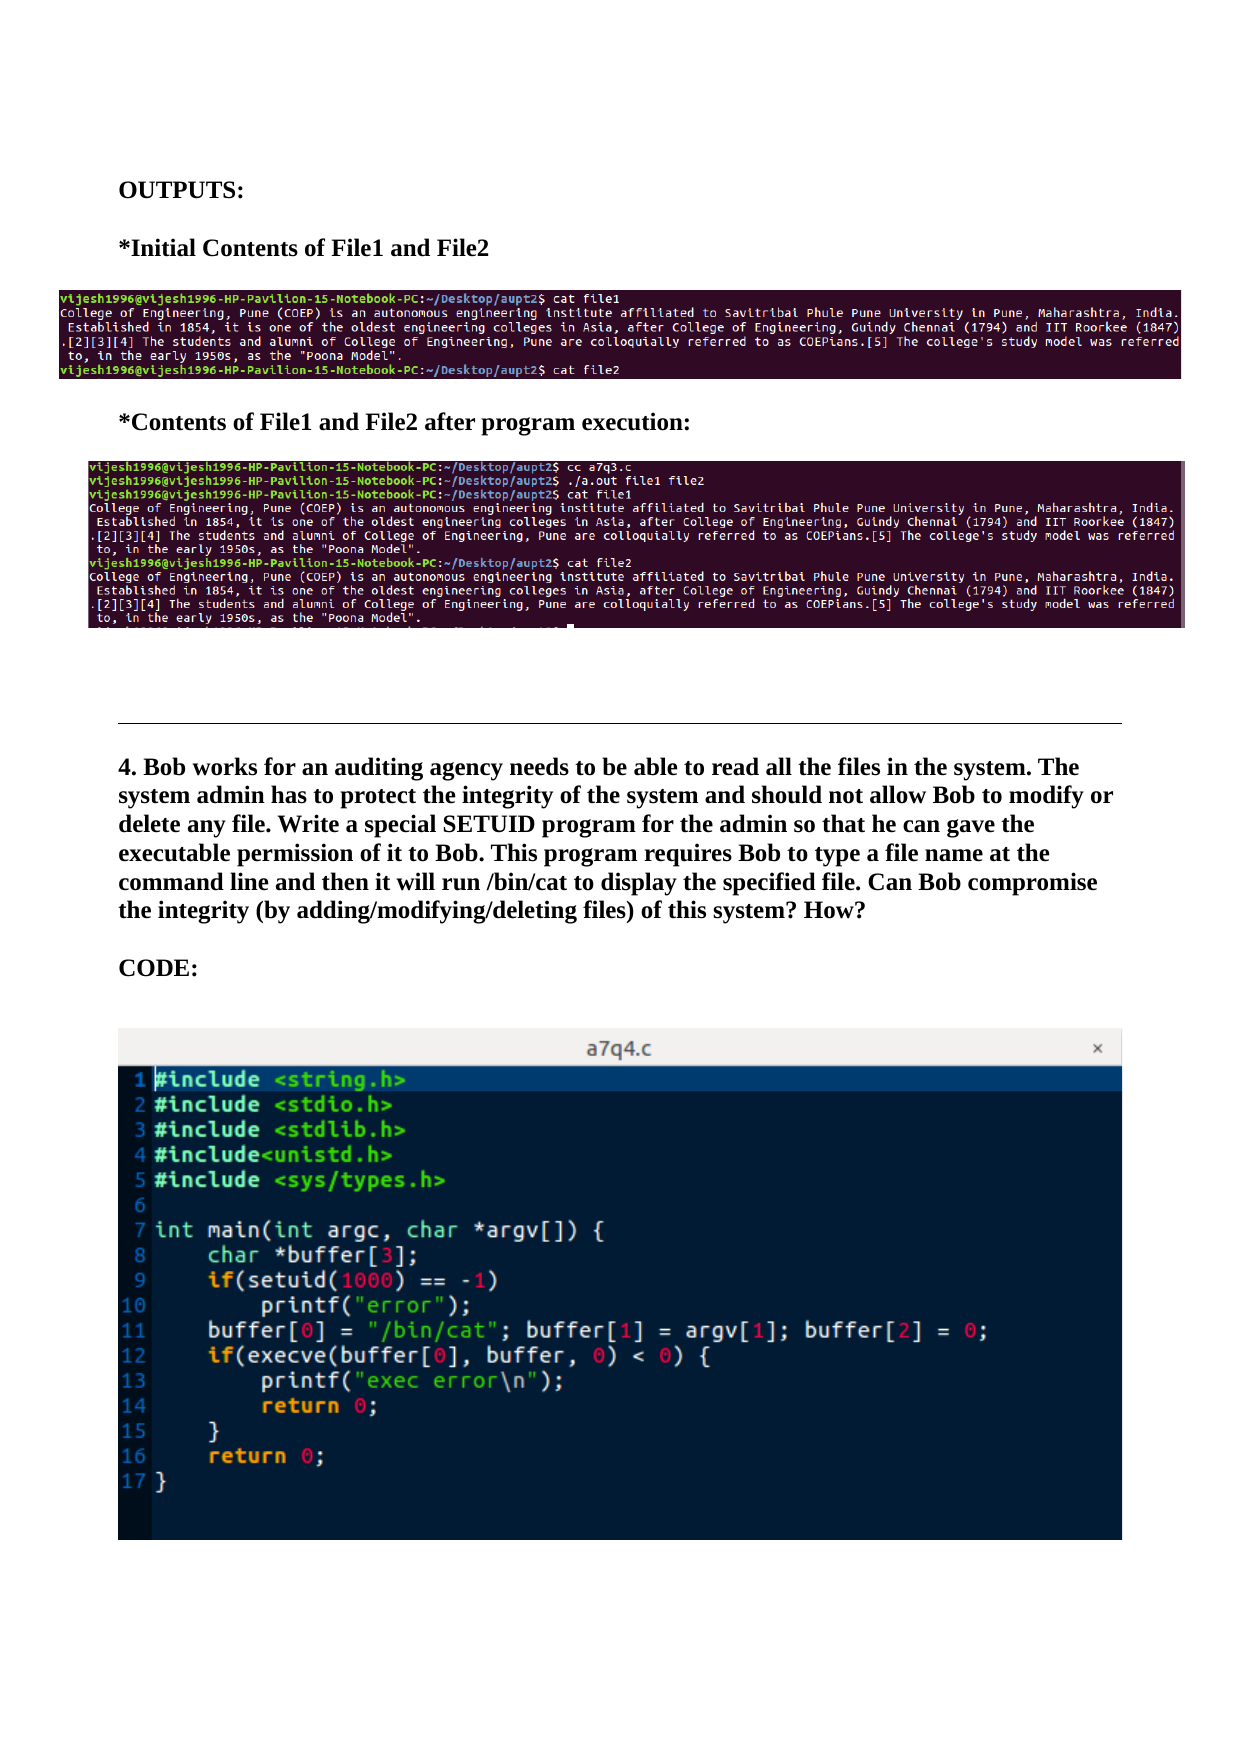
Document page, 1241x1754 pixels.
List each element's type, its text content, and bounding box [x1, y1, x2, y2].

text CODE: [118, 953, 1122, 982]
text *Contents of File1 and File2 after program execution: [118, 407, 1122, 436]
text 4. Bob works for an auditing agency needs to be able to read all the files in the system. The system admin has to protect the integrity of the system and should not allow Bob to modify or delete any file. Write a special SETUID program for the admin so that he can gave the executable permission of it to Bob. This program requires Bob to type a file name at the command line and then it will run /bin/cat to display the specified file. Can Bob compromise the integrity (by adding/modifying/deleting files) of this system? How? [118, 752, 1122, 924]
picture [59, 290, 1182, 379]
text OUTPUTS: [118, 176, 1122, 204]
text *Initial Contents of File1 and File2 [118, 233, 1122, 262]
picture [118, 1028, 1123, 1540]
picture [88, 461, 1185, 628]
